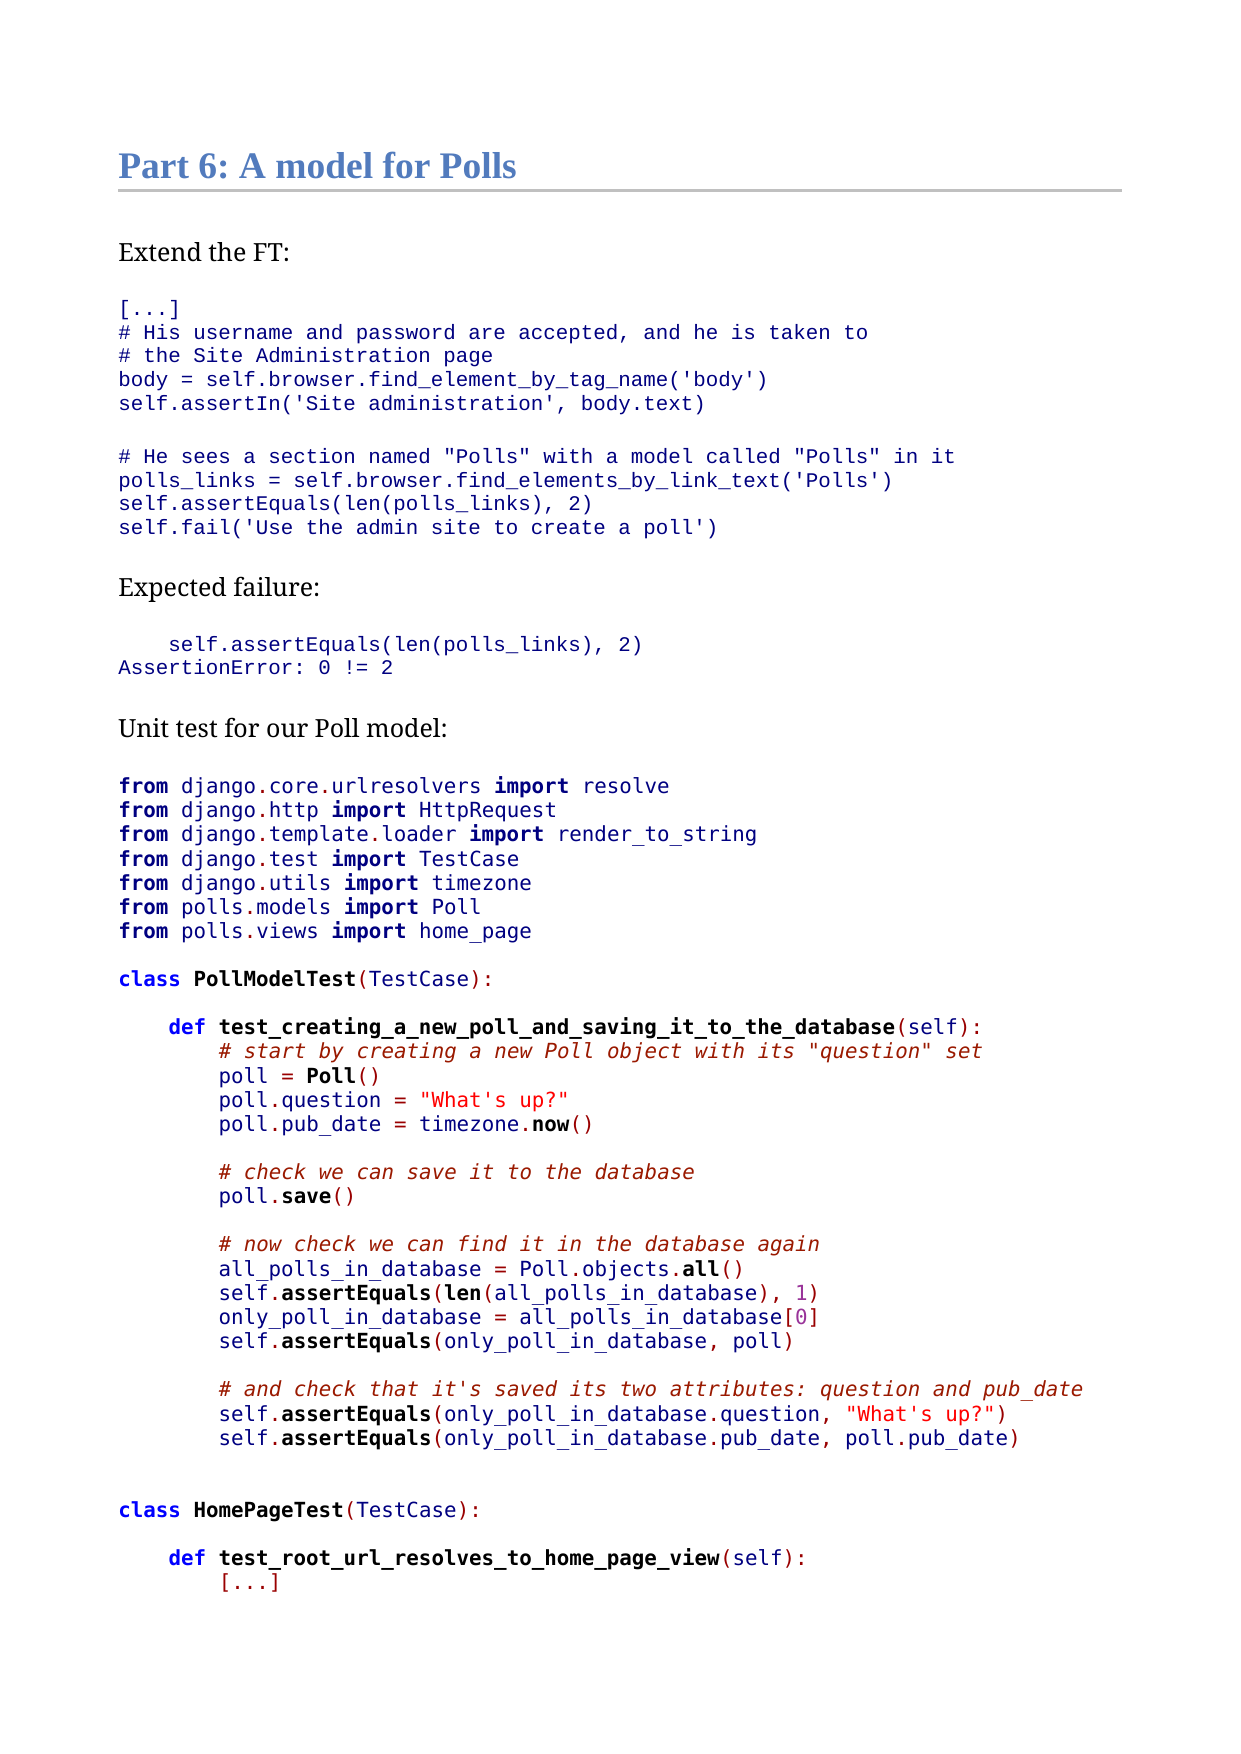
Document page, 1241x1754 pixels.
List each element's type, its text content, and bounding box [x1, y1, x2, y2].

text # check we can save it to the database [118, 1160, 1122, 1184]
text # the Site Administration page [118, 346, 1122, 369]
text all_polls_in_database = Poll.objects.all() [118, 1257, 1122, 1281]
text # and check that it's saved its two attributes: question and pub_date [118, 1377, 1122, 1402]
text self.assertEquals(len(polls_links), 2) [118, 493, 1122, 517]
text from django.test import TestCase [118, 847, 1122, 871]
text self.assertEquals(len(all_polls_in_database), 1) [118, 1281, 1122, 1305]
text polls_links = self.browser.find_elements_by_link_text('Polls') [118, 469, 1122, 493]
text body = self.browser.find_element_by_tag_name('body') [118, 369, 1122, 393]
text from polls.views import home_page [118, 919, 1122, 944]
text def test_root_url_resolves_to_home_page_view(self): [118, 1546, 1122, 1570]
text [...] [118, 298, 1122, 322]
text Expected failure: [118, 570, 1122, 604]
text self.assertIn('Site administration', body.text) [118, 393, 1122, 416]
text class PollModelTest(TestCase): [118, 967, 1122, 992]
subtitle Part 6: A model for Polls [118, 143, 1122, 189]
text poll = Poll() [118, 1064, 1122, 1088]
text self.fail('Use the admin site to create a poll') [118, 517, 1122, 541]
text only_poll_in_database = all_polls_in_database[0] [118, 1305, 1122, 1329]
text # He sees a section named "Polls" with a model called "Polls" in it [118, 446, 1122, 469]
text self.assertEquals(only_poll_in_database.pub_date, poll.pub_date) [118, 1426, 1122, 1450]
text self.assertEquals(only_poll_in_database, poll) [118, 1329, 1122, 1354]
text poll.pub_date = timezone.now() [118, 1112, 1122, 1137]
text poll.question = "What's up?" [118, 1088, 1122, 1112]
text Unit test for our Poll model: [118, 710, 1122, 744]
text Extend the FT: [118, 235, 1122, 269]
text poll.save() [118, 1184, 1122, 1209]
text from django.core.urlresolvers import resolve [118, 774, 1122, 798]
text self.assertEquals(len(polls_links), 2) [118, 633, 1122, 657]
text from django.template.loader import render_to_string [118, 822, 1122, 847]
text [...] [118, 1570, 1122, 1594]
text def test_creating_a_new_poll_and_saving_it_to_the_database(self): [118, 1015, 1122, 1039]
text from polls.models import Poll [118, 895, 1122, 919]
text from django.utils import timezone [118, 871, 1122, 895]
text AssertionError: 0 != 2 [118, 657, 1122, 681]
text class HomePageTest(TestCase): [118, 1498, 1122, 1522]
text from django.http import HttpRequest [118, 798, 1122, 822]
text self.assertEquals(only_poll_in_database.question, "What's up?") [118, 1402, 1122, 1426]
text # now check we can find it in the database again [118, 1232, 1122, 1257]
text # start by creating a new Poll object with its "question" set [118, 1039, 1122, 1064]
text # His username and password are accepted, and he is taken to [118, 322, 1122, 346]
